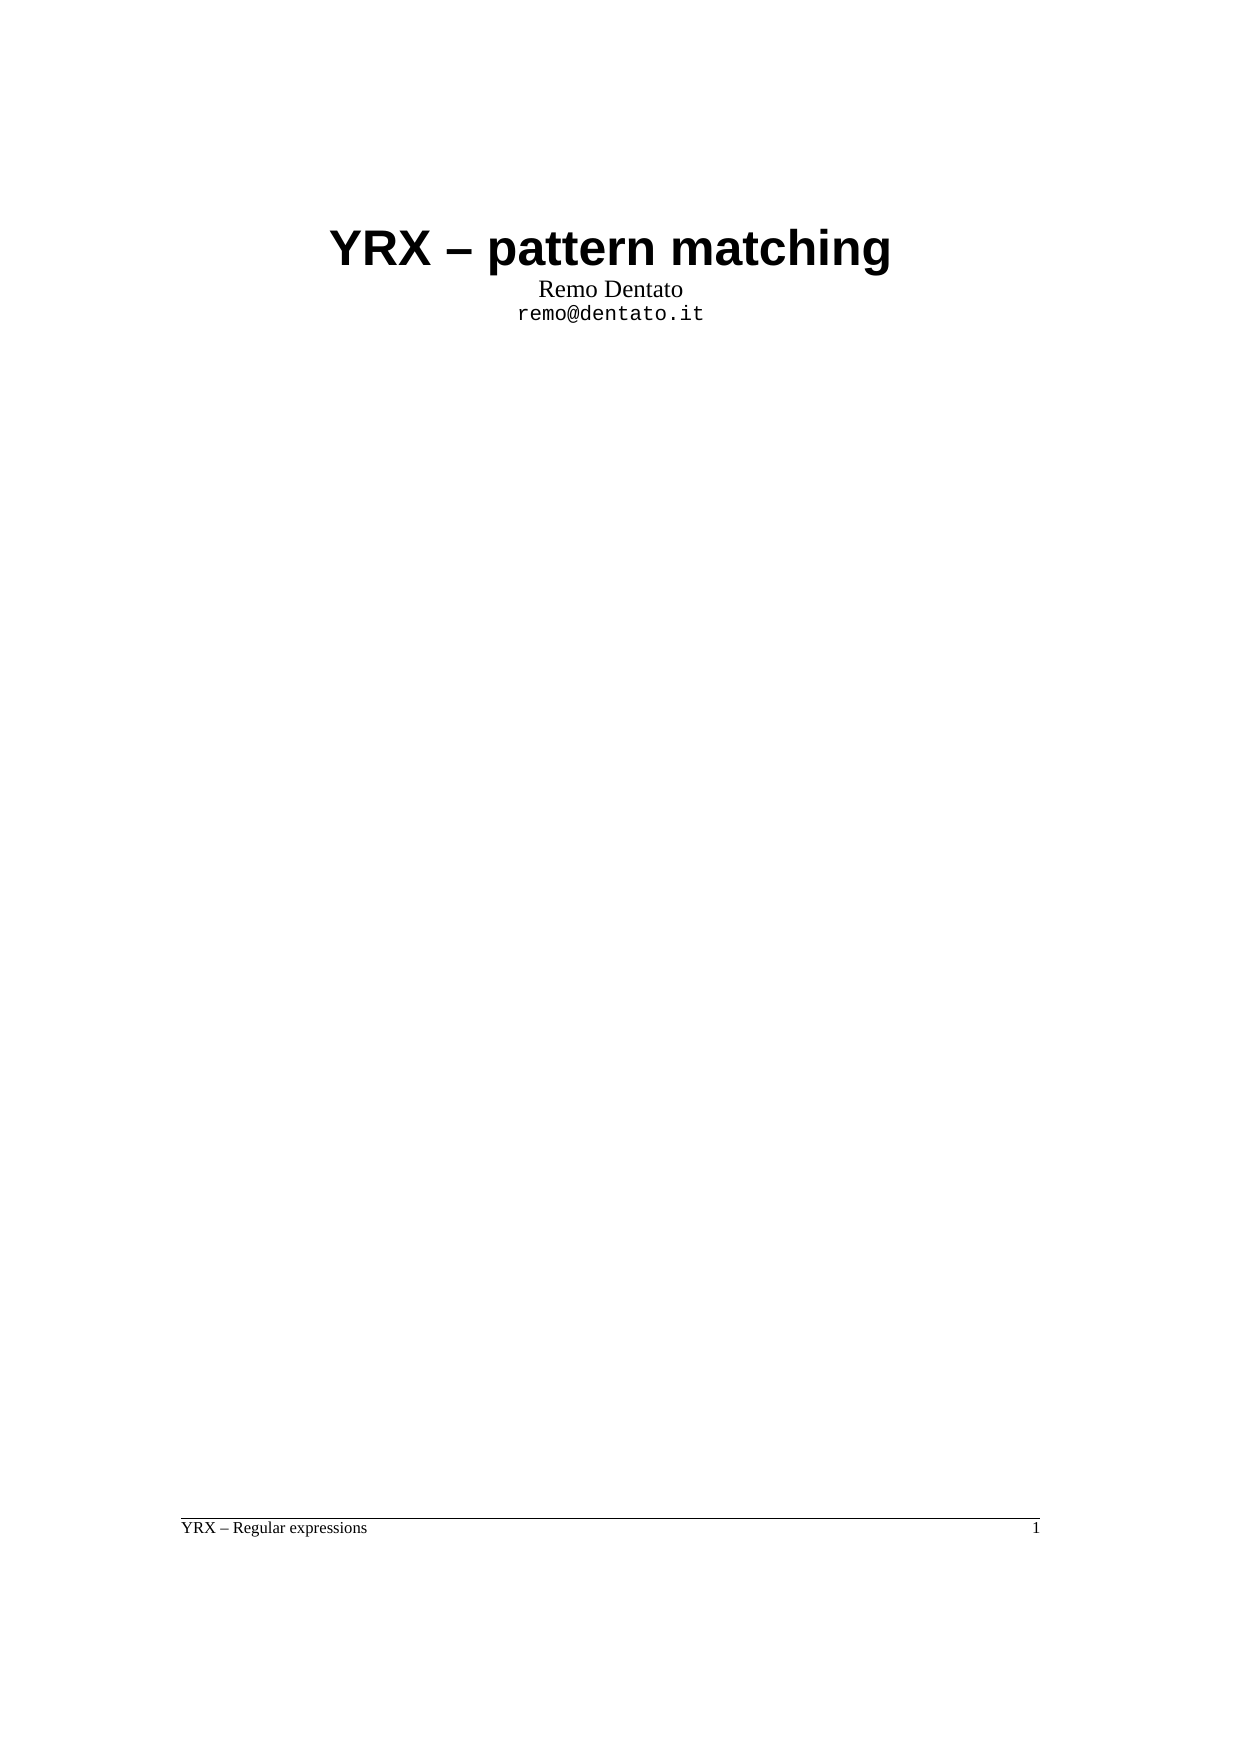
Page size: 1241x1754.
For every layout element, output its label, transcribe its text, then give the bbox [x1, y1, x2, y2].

text Remo Dentato [181, 275, 1040, 303]
text remo@dentato.it [181, 303, 1040, 327]
text YRX – pattern matching [181, 219, 1040, 275]
